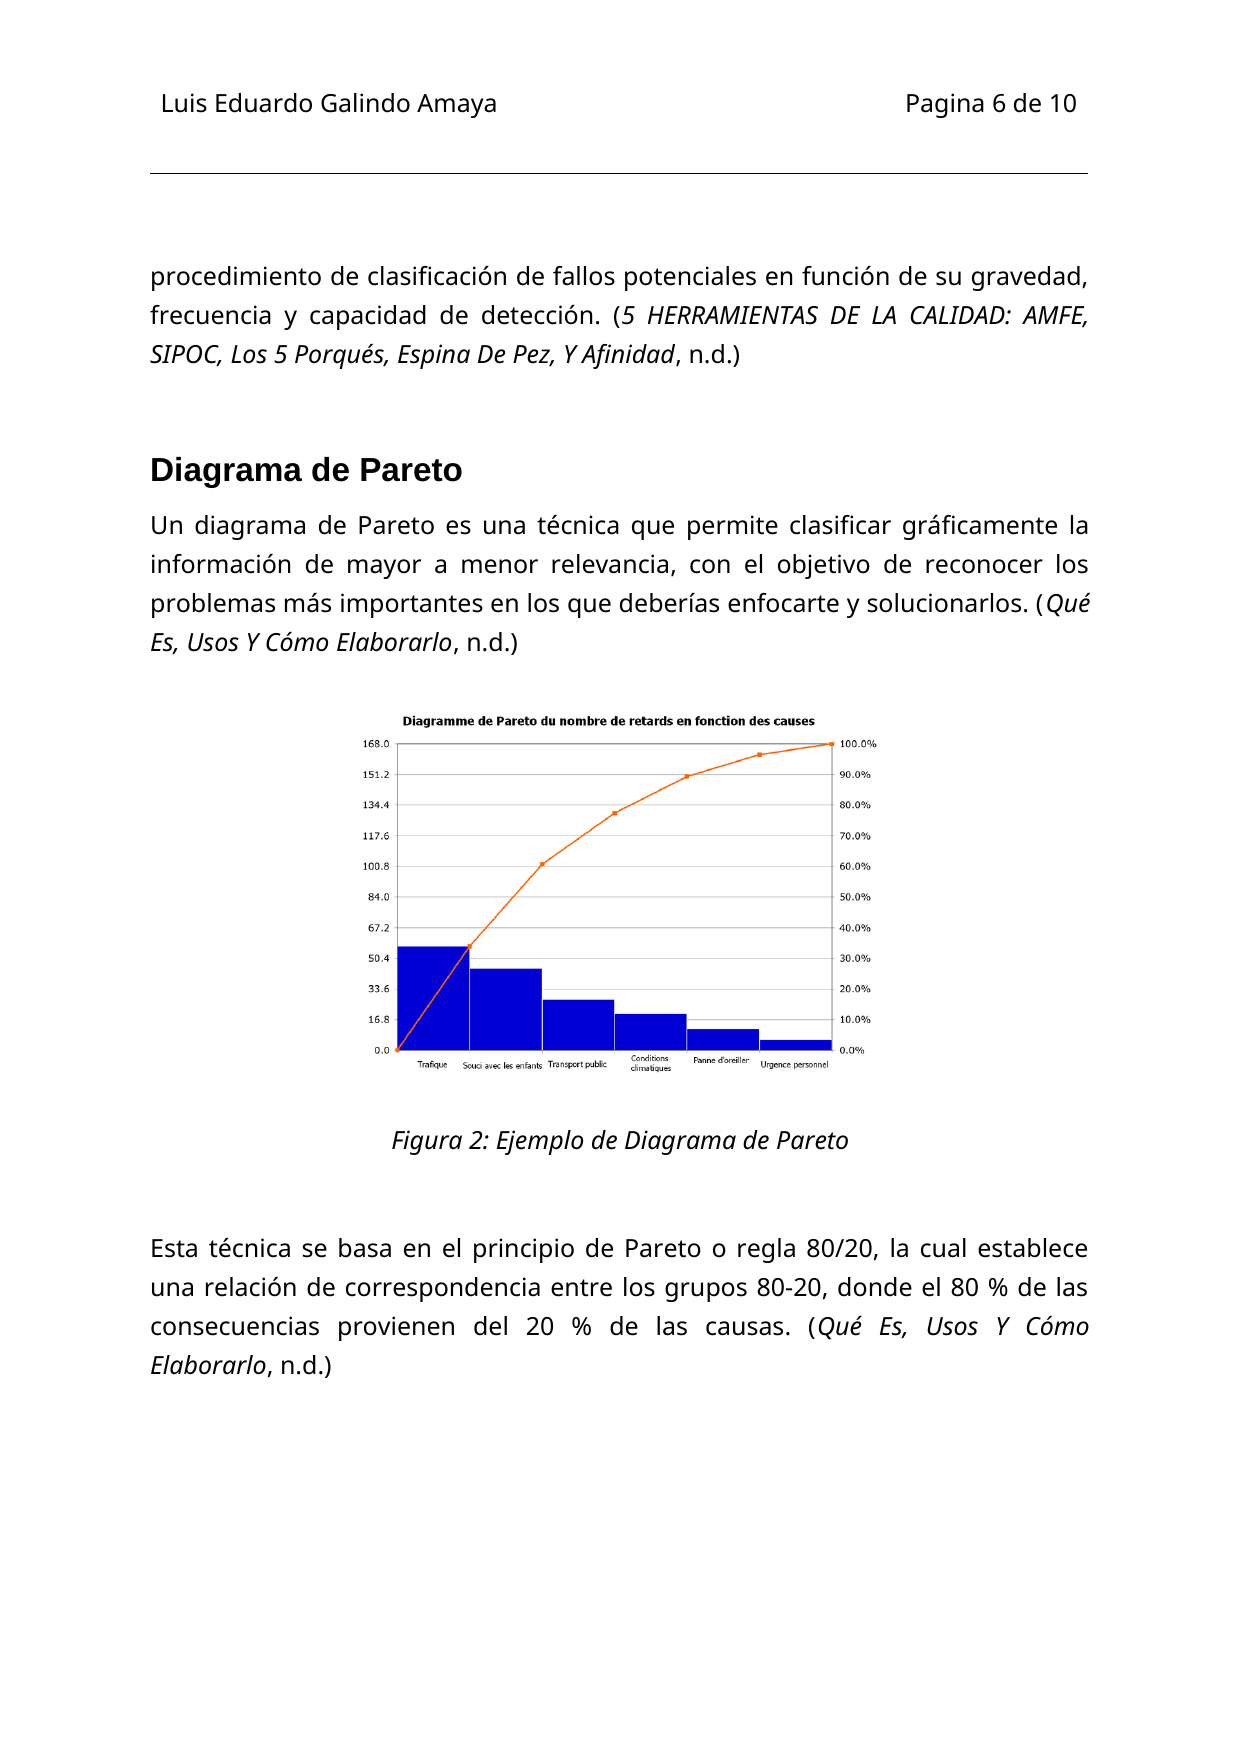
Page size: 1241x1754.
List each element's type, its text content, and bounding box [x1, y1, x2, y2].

text procedimiento de clasificación de fallos potenciales en función de su gravedad, frecuencia y capacidad de detección. (5 HERRAMIENTAS DE LA CALIDAD: AMFE, SIPOC, Los 5 Porqués, Espina De Pez, Y Afinidad, n.d.) [150, 258, 1090, 371]
text Figura 2: Ejemplo de Diagrama de Pareto [344, 1105, 896, 1157]
picture [344, 691, 897, 1105]
text Esta técnica se basa en el principio de Pareto o regla 80/20, la cual establece una relación de correspondencia entre los grupos 80-20, donde el 80 % de las consecuencias provienen del 20 % de las causas. (Qué Es, Usos Y Cómo Elaborarlo, n.d.) [150, 1230, 1090, 1382]
subtitle Diagrama de Pareto [150, 450, 1090, 489]
text Un diagrama de Pareto es una técnica que permite clasificar gráficamente la información de mayor a menor relevancia, con el objetivo de reconocer los problemas más importantes en los que deberías enfocarte y solucionarlos. (Qué Es, Usos Y Cómo Elaborarlo, n.d.) [150, 507, 1090, 659]
